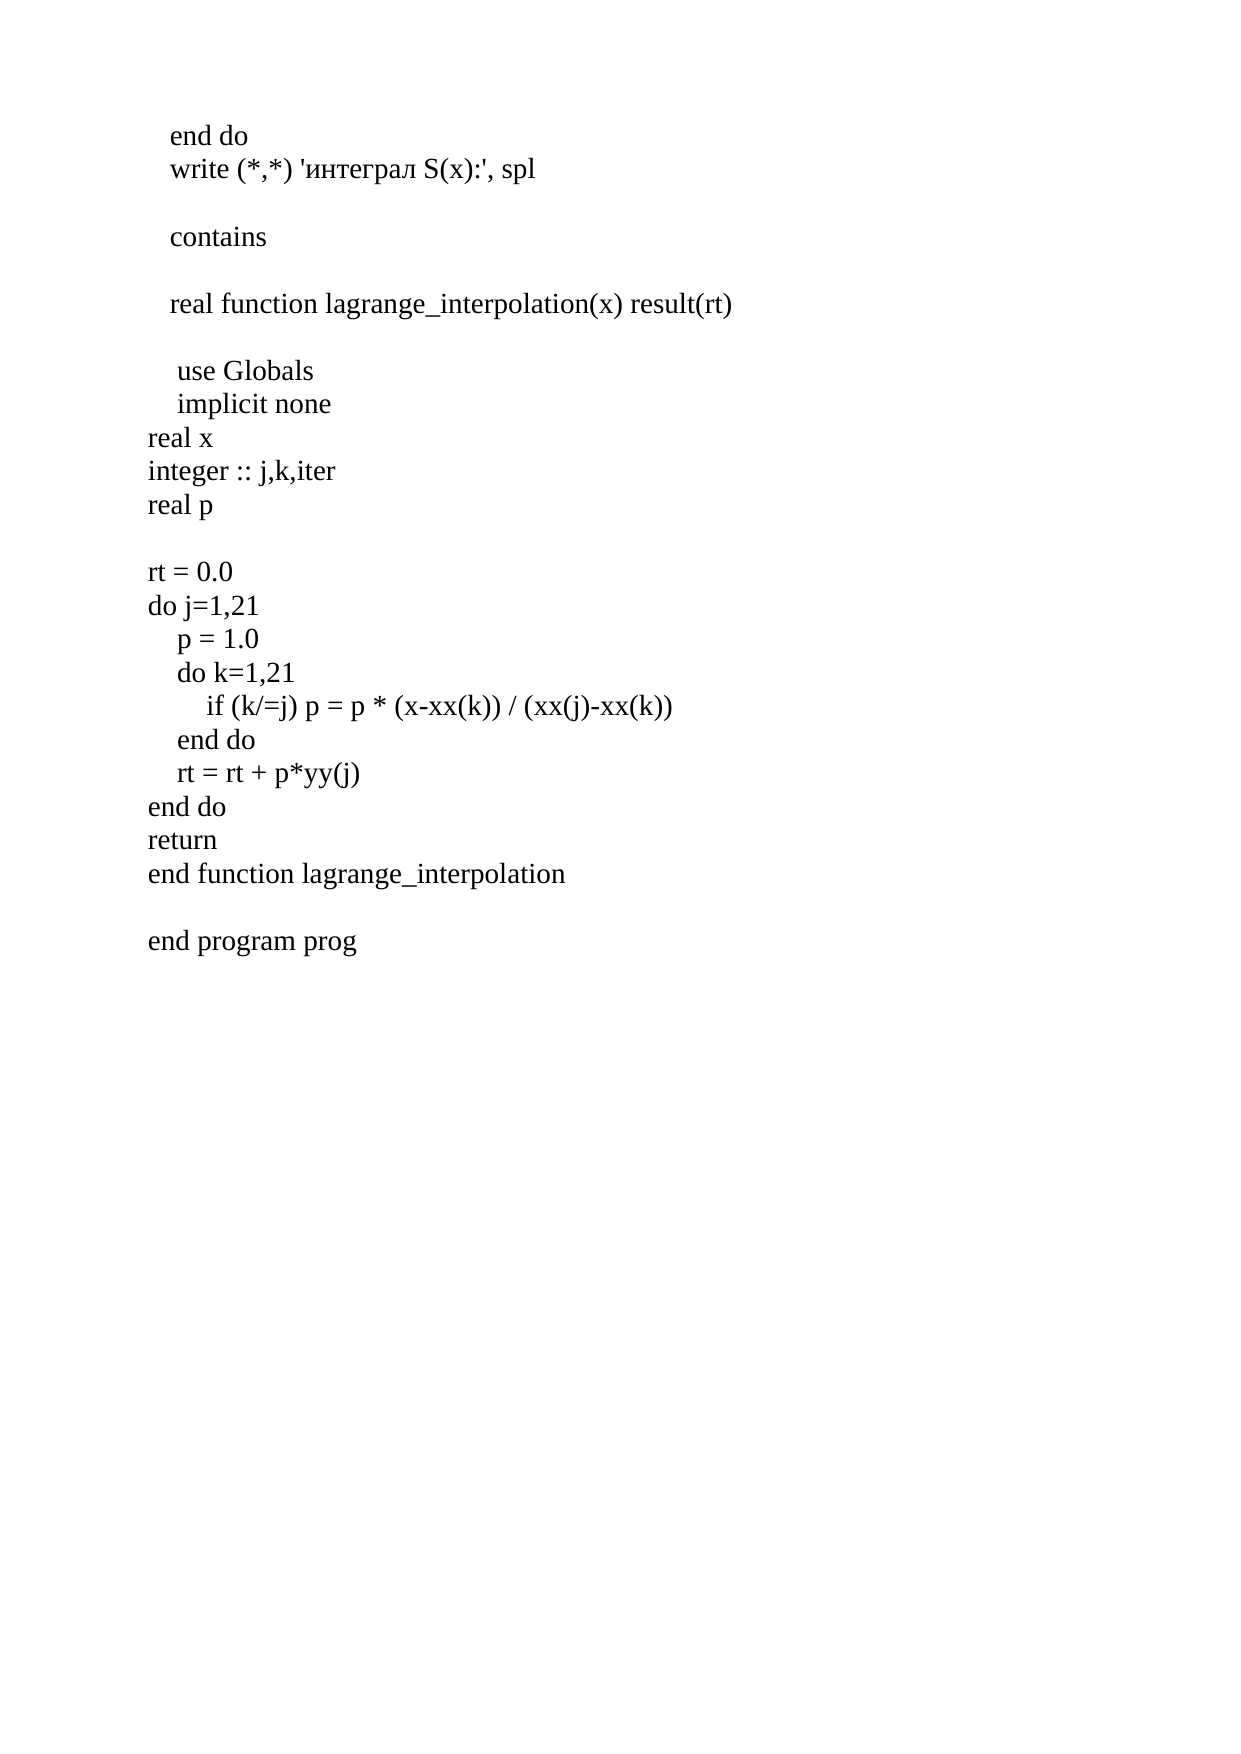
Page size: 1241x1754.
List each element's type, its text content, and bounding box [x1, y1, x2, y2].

text return [148, 822, 1181, 856]
text if (k/=j) p = p * (x-xx(k)) / (xx(j)-xx(k)) [148, 688, 1181, 722]
text real x [148, 420, 1181, 453]
text end do [148, 789, 1181, 822]
text real p [148, 487, 1181, 521]
text do j=1,21 [148, 588, 1181, 621]
text do k=1,21 [148, 655, 1181, 688]
text write (*,*) 'интеграл S(x):', spl [148, 152, 1181, 185]
text real function lagrange_interpolation(x) result(rt) [148, 286, 1181, 319]
text implicit none [148, 386, 1181, 420]
text integer :: j,k,iter [148, 453, 1181, 487]
text end do [148, 118, 1181, 152]
text contains [148, 219, 1181, 252]
text rt = 0.0 [148, 554, 1181, 588]
text use Globals [148, 353, 1181, 386]
text rt = rt + p*yy(j) [148, 755, 1181, 789]
text end function lagrange_interpolation [148, 856, 1181, 889]
text end do [148, 722, 1181, 755]
text end program prog [148, 923, 1181, 957]
text p = 1.0 [148, 621, 1181, 655]
